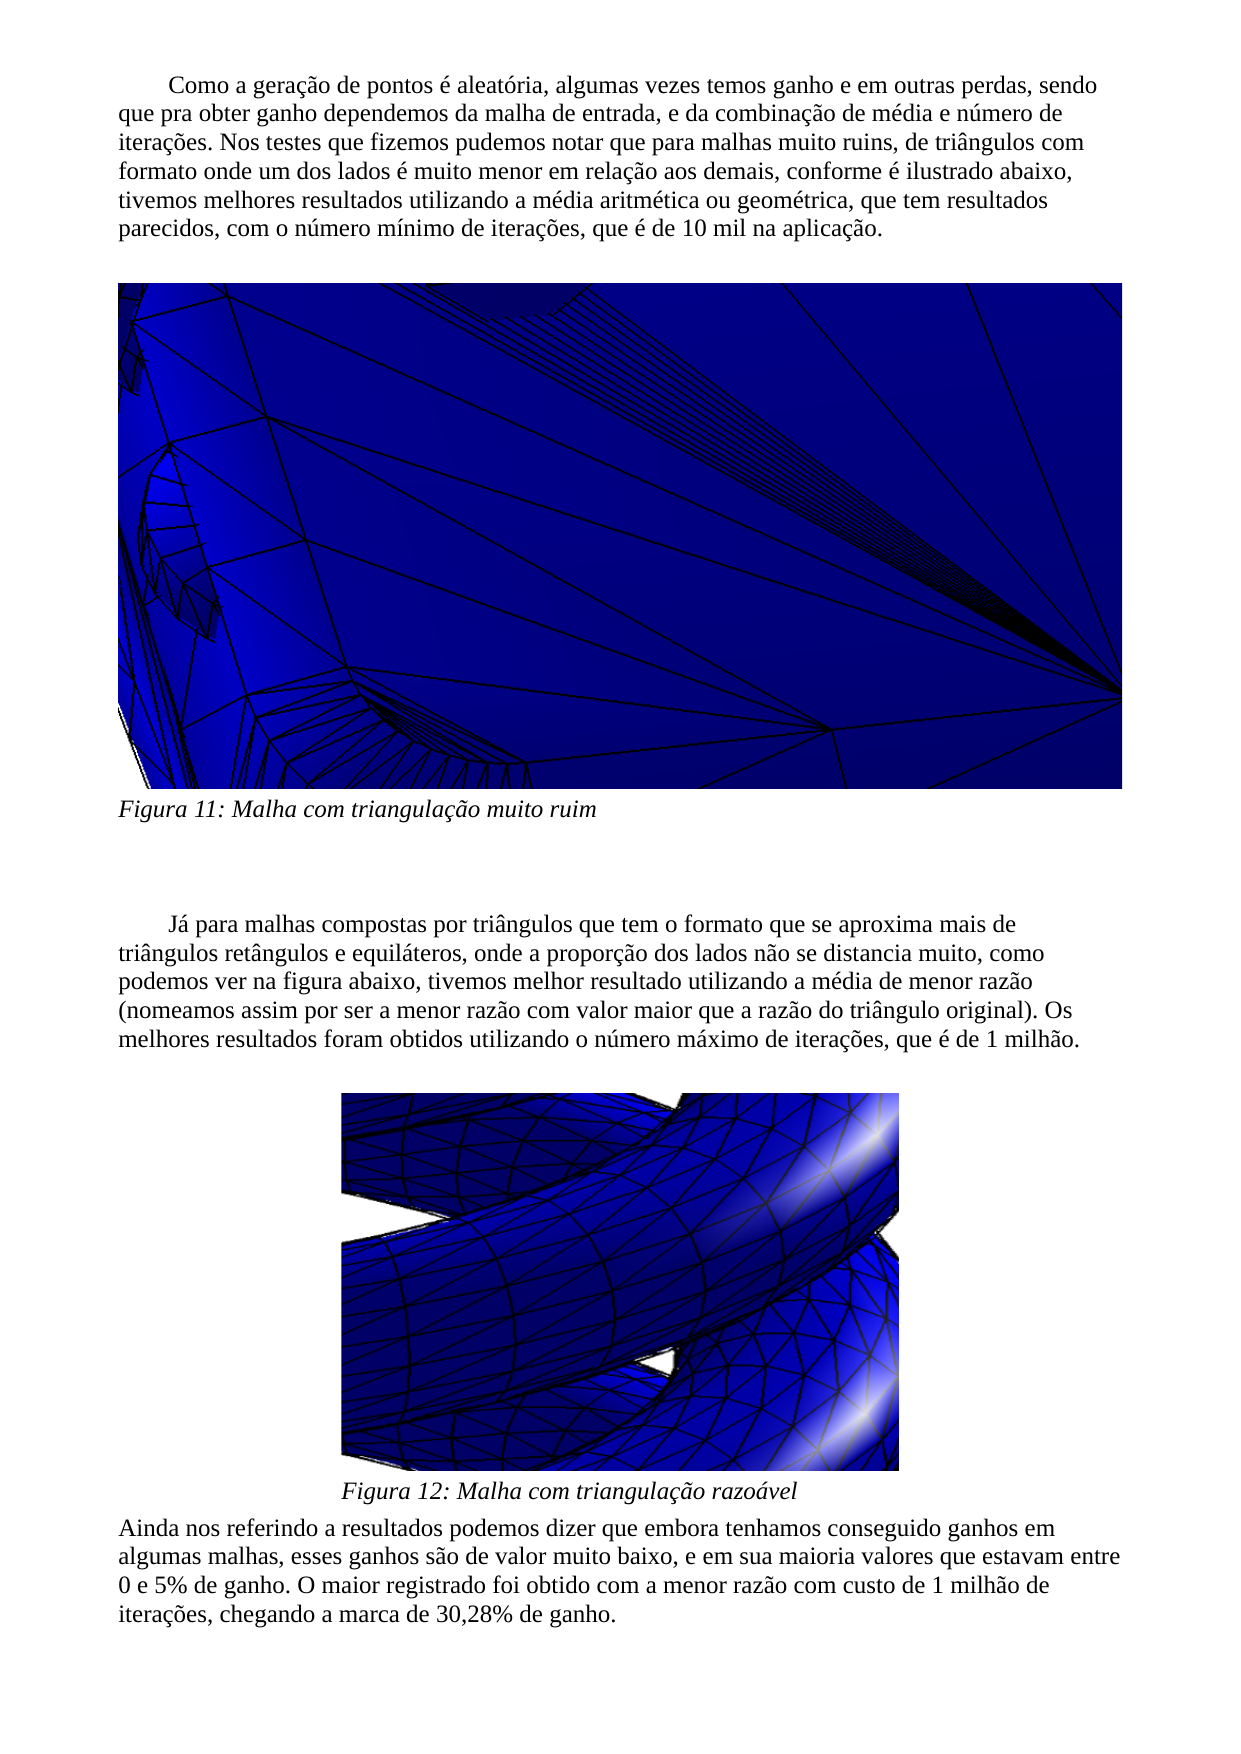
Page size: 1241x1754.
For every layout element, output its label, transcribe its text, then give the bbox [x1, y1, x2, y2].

text Ainda nos referindo a resultados podemos dizer que embora tenhamos conseguido ganhos em algumas malhas, esses ganhos são de valor muito baixo, e em sua maioria valores que estavam entre 0 e 5% de ganho. O maior registrado foi obtido com a menor razão com custo de 1 milhão de iterações, chegando a marca de 30,28% de ganho. [118, 1513, 1122, 1628]
text Como a geração de pontos é aleatória, algumas vezes temos ganho e em outras perdas, sendo que pra obter ganho dependemos da malha de entrada, e da combinação de média e número de iterações. Nos testes que fizemos pudemos notar que para malhas muito ruins, de triângulos com formato onde um dos lados é muito menor em relação aos demais, conforme é ilustrado abaixo, tivemos melhores resultados utilizando a média aritmética ou geométrica, que tem resultados parecidos, com o número mínimo de iterações, que é de 10 mil na aplicação. [118, 70, 1122, 242]
text Figura 12: Malha com triangulação razoável [341, 1471, 899, 1505]
text Já para malhas compostas por triângulos que tem o formato que se aproxima mais de triângulos retângulos e equiláteros, onde a proporção dos lados não se distancia muito, como podemos ver na figura abaixo, tivemos melhor resultado utilizando a média de menor razão (nomeamos assim por ser a menor razão com valor maior que a razão do triângulo original). Os melhores resultados foram obtidos utilizando o número máximo de iterações, que é de 1 milhão. [118, 909, 1122, 1053]
picture [118, 283, 1123, 789]
text Figura 11: Malha com triangulação muito ruim [118, 789, 1122, 823]
picture [341, 1093, 899, 1471]
